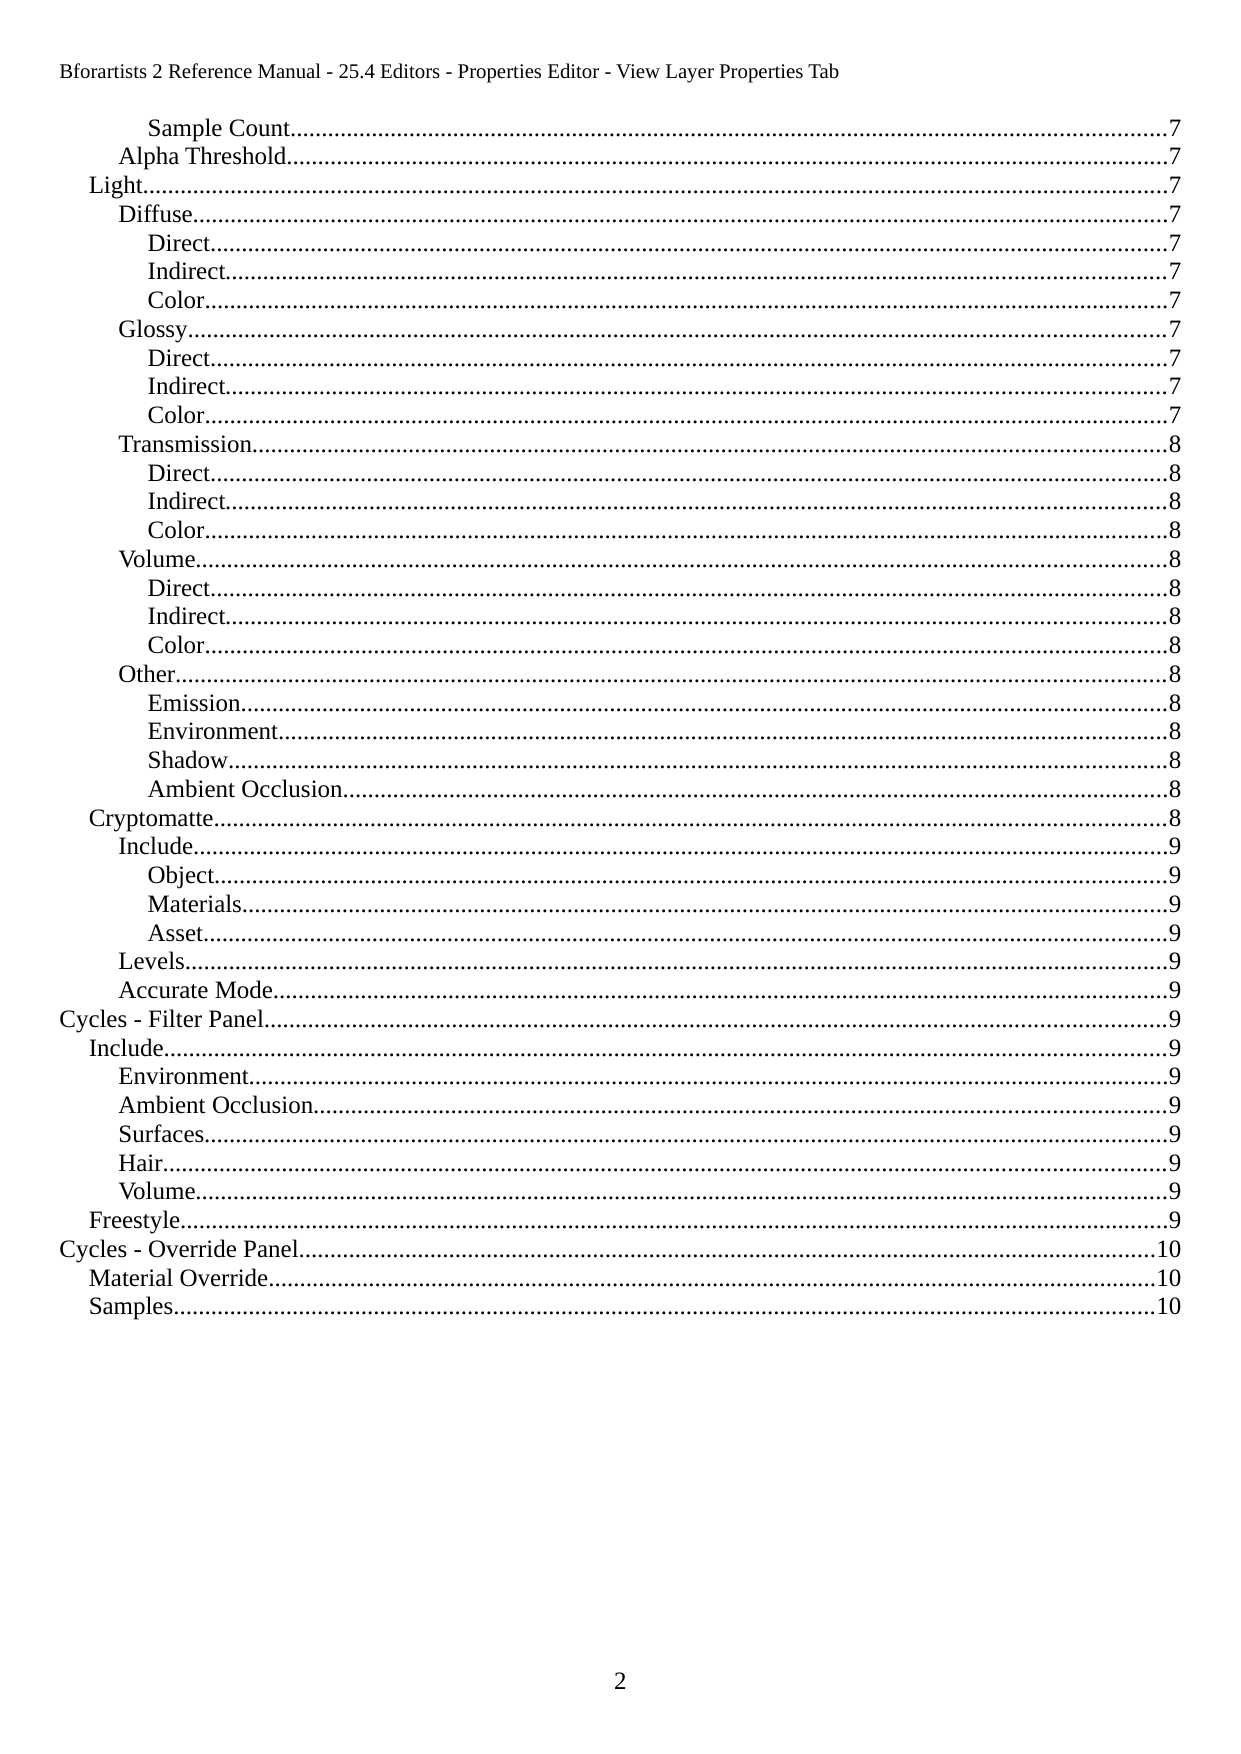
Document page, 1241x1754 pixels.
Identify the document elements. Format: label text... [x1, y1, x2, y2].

text Sample Count 7 [147, 113, 1181, 141]
text Freestyle 9 [88, 1205, 1181, 1234]
text Volume 9 [118, 1176, 1181, 1205]
text Samples 10 [88, 1291, 1181, 1320]
text Shadow 8 [147, 745, 1181, 774]
text Direct 8 [147, 458, 1181, 486]
text Include 9 [88, 1033, 1181, 1061]
text Ambient Occlusion 8 [147, 774, 1181, 803]
text Material Override 10 [88, 1263, 1181, 1291]
text Ambient Occlusion 9 [118, 1090, 1181, 1119]
text Transmission 8 [118, 429, 1181, 458]
text Indirect 7 [147, 371, 1181, 400]
text Color 8 [147, 630, 1181, 659]
text Cycles - Filter Panel 9 [59, 1004, 1181, 1033]
text Other 8 [118, 659, 1181, 688]
text Direct 7 [147, 228, 1181, 256]
text Direct 7 [147, 343, 1181, 371]
text Volume 8 [118, 544, 1181, 573]
text Indirect 7 [147, 256, 1181, 285]
text Materials 9 [147, 889, 1181, 918]
text Diffuse 7 [118, 199, 1181, 228]
text Asset 9 [147, 918, 1181, 946]
text Cycles - Override Panel 10 [59, 1234, 1181, 1263]
text Environment 8 [147, 716, 1181, 745]
text Surfaces 9 [118, 1119, 1181, 1148]
text Color 7 [147, 285, 1181, 314]
text Include 9 [118, 831, 1181, 860]
text Indirect 8 [147, 486, 1181, 515]
text Cryptomatte 8 [88, 803, 1181, 831]
text Emission 8 [147, 688, 1181, 716]
text Color 8 [147, 515, 1181, 544]
text Accurate Mode 9 [118, 975, 1181, 1004]
text Light 7 [88, 170, 1181, 199]
text Glossy 7 [118, 314, 1181, 343]
text Color 7 [147, 400, 1181, 429]
text Indirect 8 [147, 601, 1181, 630]
text Object 9 [147, 860, 1181, 889]
text Environment 9 [118, 1061, 1181, 1090]
text Direct 8 [147, 573, 1181, 601]
text Hair 9 [118, 1148, 1181, 1176]
text Levels 9 [118, 946, 1181, 975]
text Alpha Threshold 7 [118, 141, 1181, 170]
